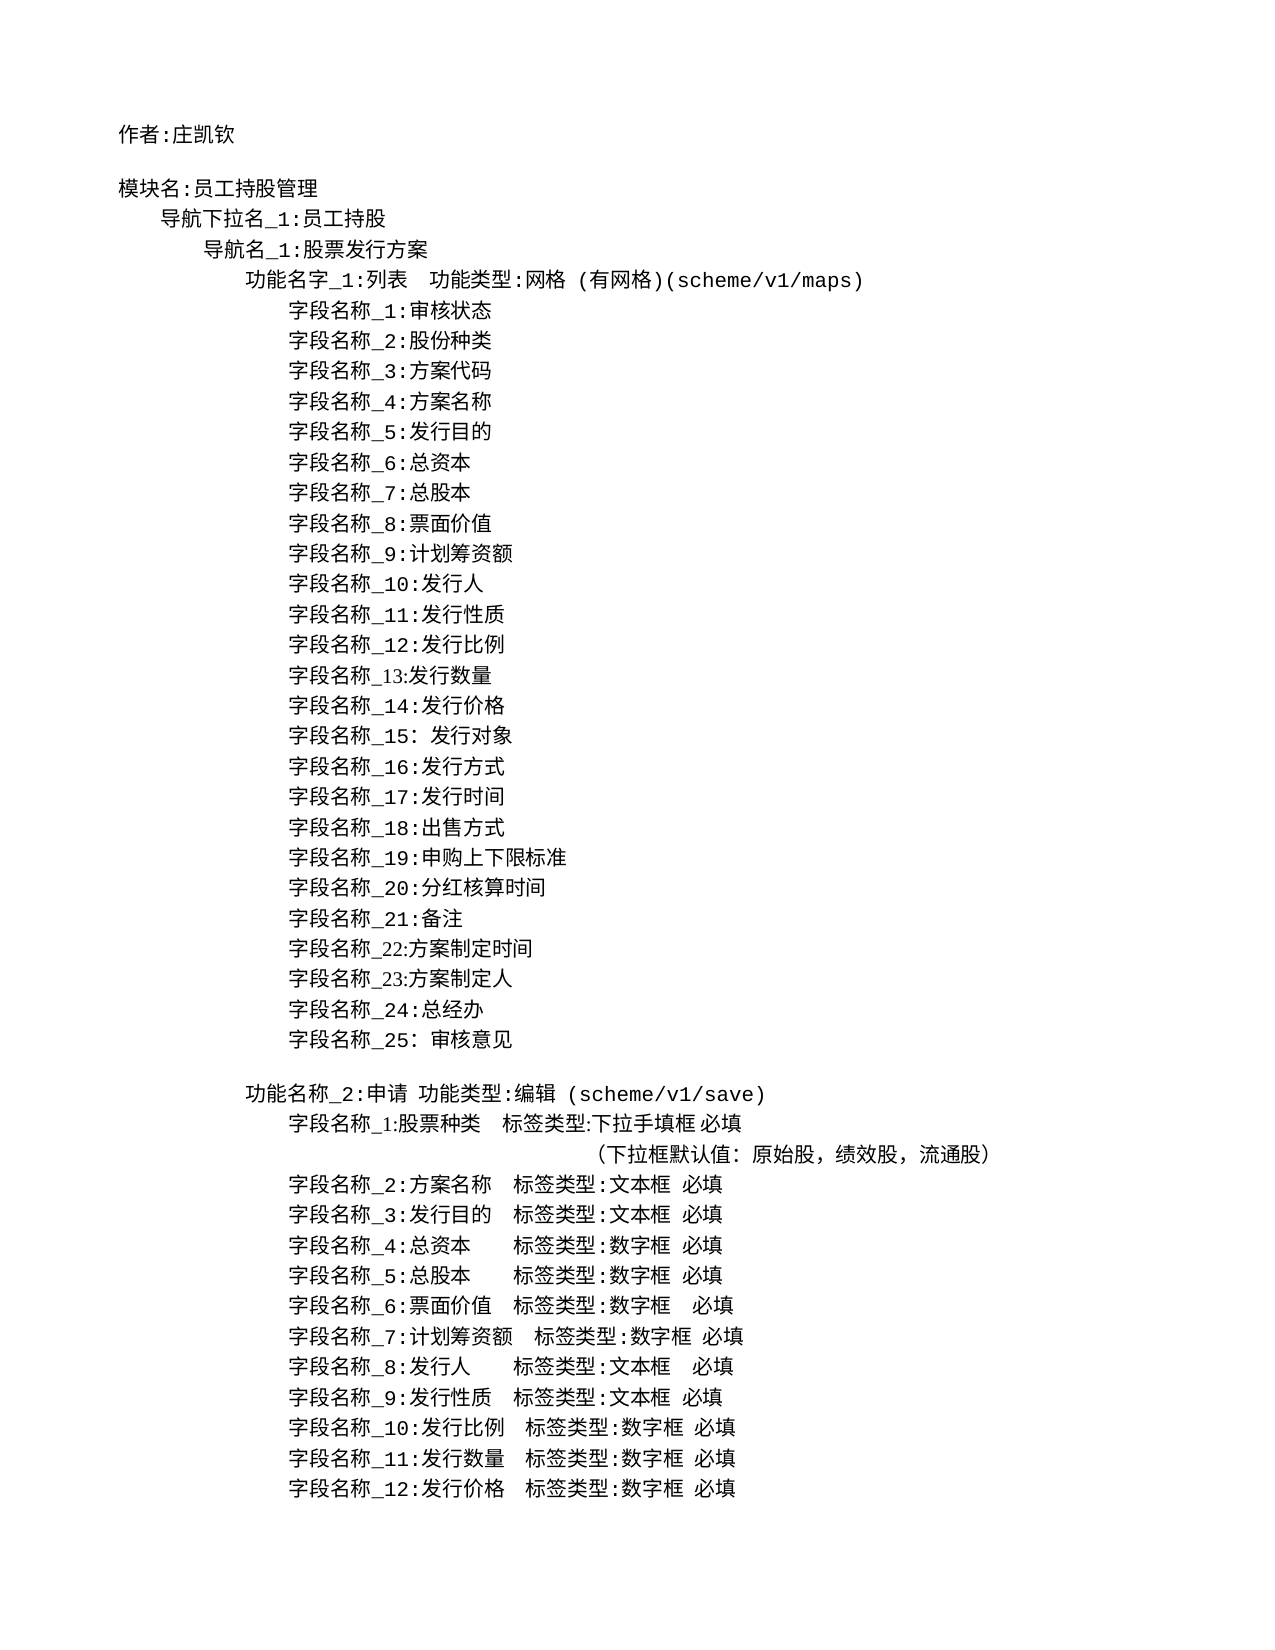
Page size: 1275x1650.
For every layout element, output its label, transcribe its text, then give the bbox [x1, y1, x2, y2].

text 字段名称_6:总资本 [118, 446, 1157, 476]
text 字段名称_4:方案名称 [118, 385, 1157, 416]
text 字段名称_21:备注 [118, 902, 1157, 932]
text 字段名称_14:发行价格 [118, 689, 1157, 719]
text 字段名称_12:发行价格 标签类型:数字框 必填 [118, 1472, 1157, 1503]
text 字段名称_9:计划筹资额 [118, 537, 1157, 568]
text 字段名称_20:分红核算时间 [118, 872, 1157, 902]
text 字段名称_8:发行人 标签类型:文本框 必填 [118, 1351, 1157, 1381]
text 字段名称_16:发行方式 [118, 750, 1157, 780]
text 字段名称_15：发行对象 [118, 719, 1157, 750]
text 字段名称_1:审核状态 [118, 294, 1157, 324]
text 模块名:员工持股管理 [118, 172, 1157, 203]
text 字段名称_2:方案名称 标签类型:文本框 必填 [118, 1168, 1157, 1198]
text 字段名称_25：审核意见 [118, 1023, 1157, 1054]
text 功能名称_2:申请 功能类型:编辑 (scheme/v1/save) [118, 1077, 1157, 1108]
text 字段名称_11:发行数量 标签类型:数字框 必填 [118, 1442, 1157, 1472]
text 字段名称_6:票面价值 标签类型:数字框 必填 [118, 1290, 1157, 1320]
text 字段名称_1:股票种类 标签类型:下拉手填框 必填 [118, 1108, 1157, 1138]
text 功能名字_1:列表 功能类型:网格 (有网格)(scheme/v1/maps) [118, 263, 1157, 294]
text 字段名称_7:总股本 [118, 476, 1157, 507]
text 字段名称_11:发行性质 [118, 598, 1157, 628]
text 字段名称_5:总股本 标签类型:数字框 必填 [118, 1259, 1157, 1290]
text 字段名称_23:方案制定人 [118, 963, 1157, 993]
text 字段名称_4:总资本 标签类型:数字框 必填 [118, 1229, 1157, 1259]
text 导航下拉名_1:员工持股 [118, 203, 1157, 233]
text 字段名称_12:发行比例 [118, 628, 1157, 659]
text 字段名称_3:方案代码 [118, 355, 1157, 385]
text 字段名称_5:发行目的 [118, 416, 1157, 446]
text 字段名称_8:票面价值 [118, 507, 1157, 537]
text 字段名称_9:发行性质 标签类型:文本框 必填 [118, 1381, 1157, 1411]
text （下拉框默认值：原始股，绩效股，流通股） [118, 1138, 1157, 1168]
text 字段名称_10:发行人 [118, 568, 1157, 598]
text 字段名称_24:总经办 [118, 993, 1157, 1023]
text 字段名称_2:股份种类 [118, 324, 1157, 355]
text 字段名称_7:计划筹资额 标签类型:数字框 必填 [118, 1320, 1157, 1351]
text 字段名称_19:申购上下限标准 [118, 841, 1157, 872]
text 字段名称_13:发行数量 [118, 659, 1157, 689]
text 字段名称_10:发行比例 标签类型:数字框 必填 [118, 1411, 1157, 1442]
text 字段名称_3:发行目的 标签类型:文本框 必填 [118, 1198, 1157, 1229]
text 作者:庄凯钦 [118, 118, 1157, 148]
text 字段名称_22:方案制定时间 [118, 932, 1157, 963]
text 字段名称_17:发行时间 [118, 780, 1157, 811]
text 导航名_1:股票发行方案 [118, 233, 1157, 263]
text 字段名称_18:出售方式 [118, 811, 1157, 841]
